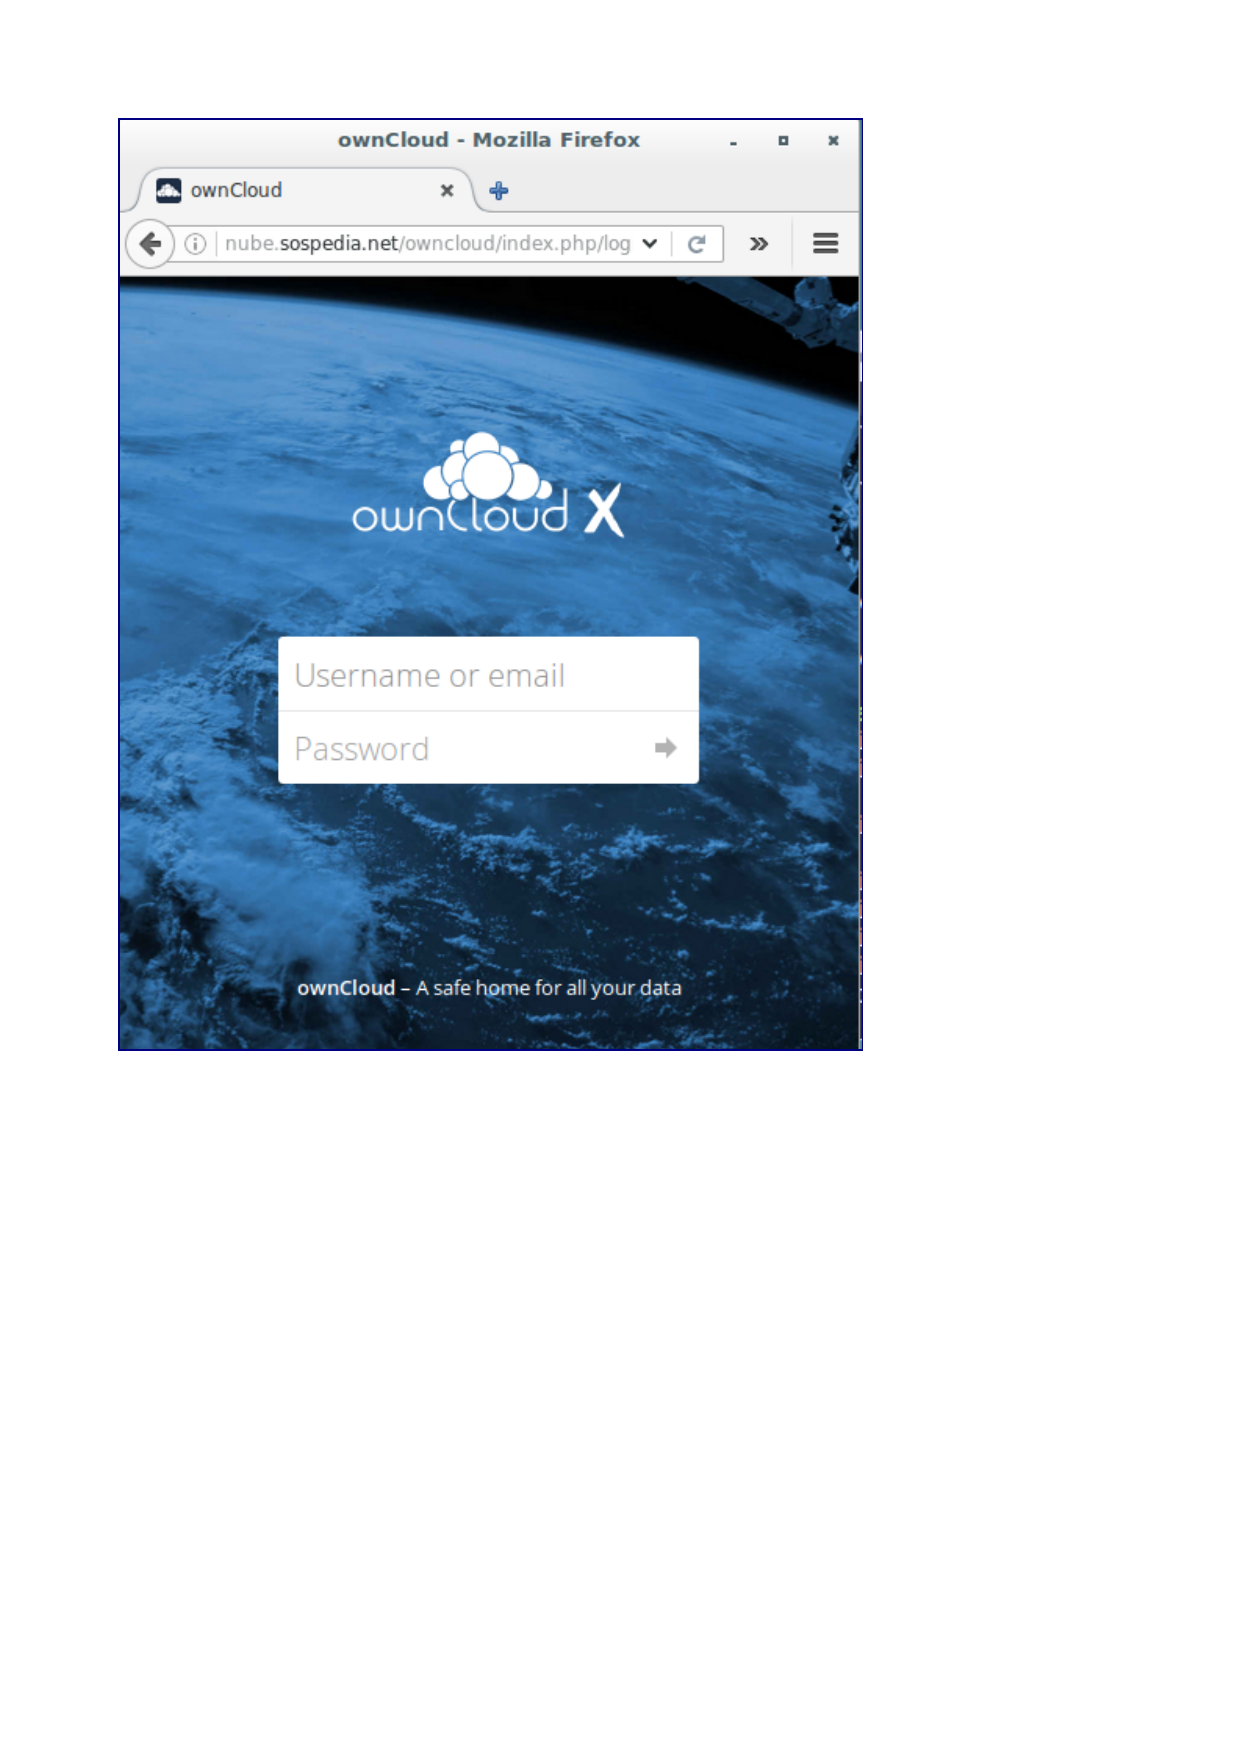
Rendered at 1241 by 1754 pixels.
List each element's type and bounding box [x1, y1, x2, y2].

picture [120, 120, 862, 1049]
